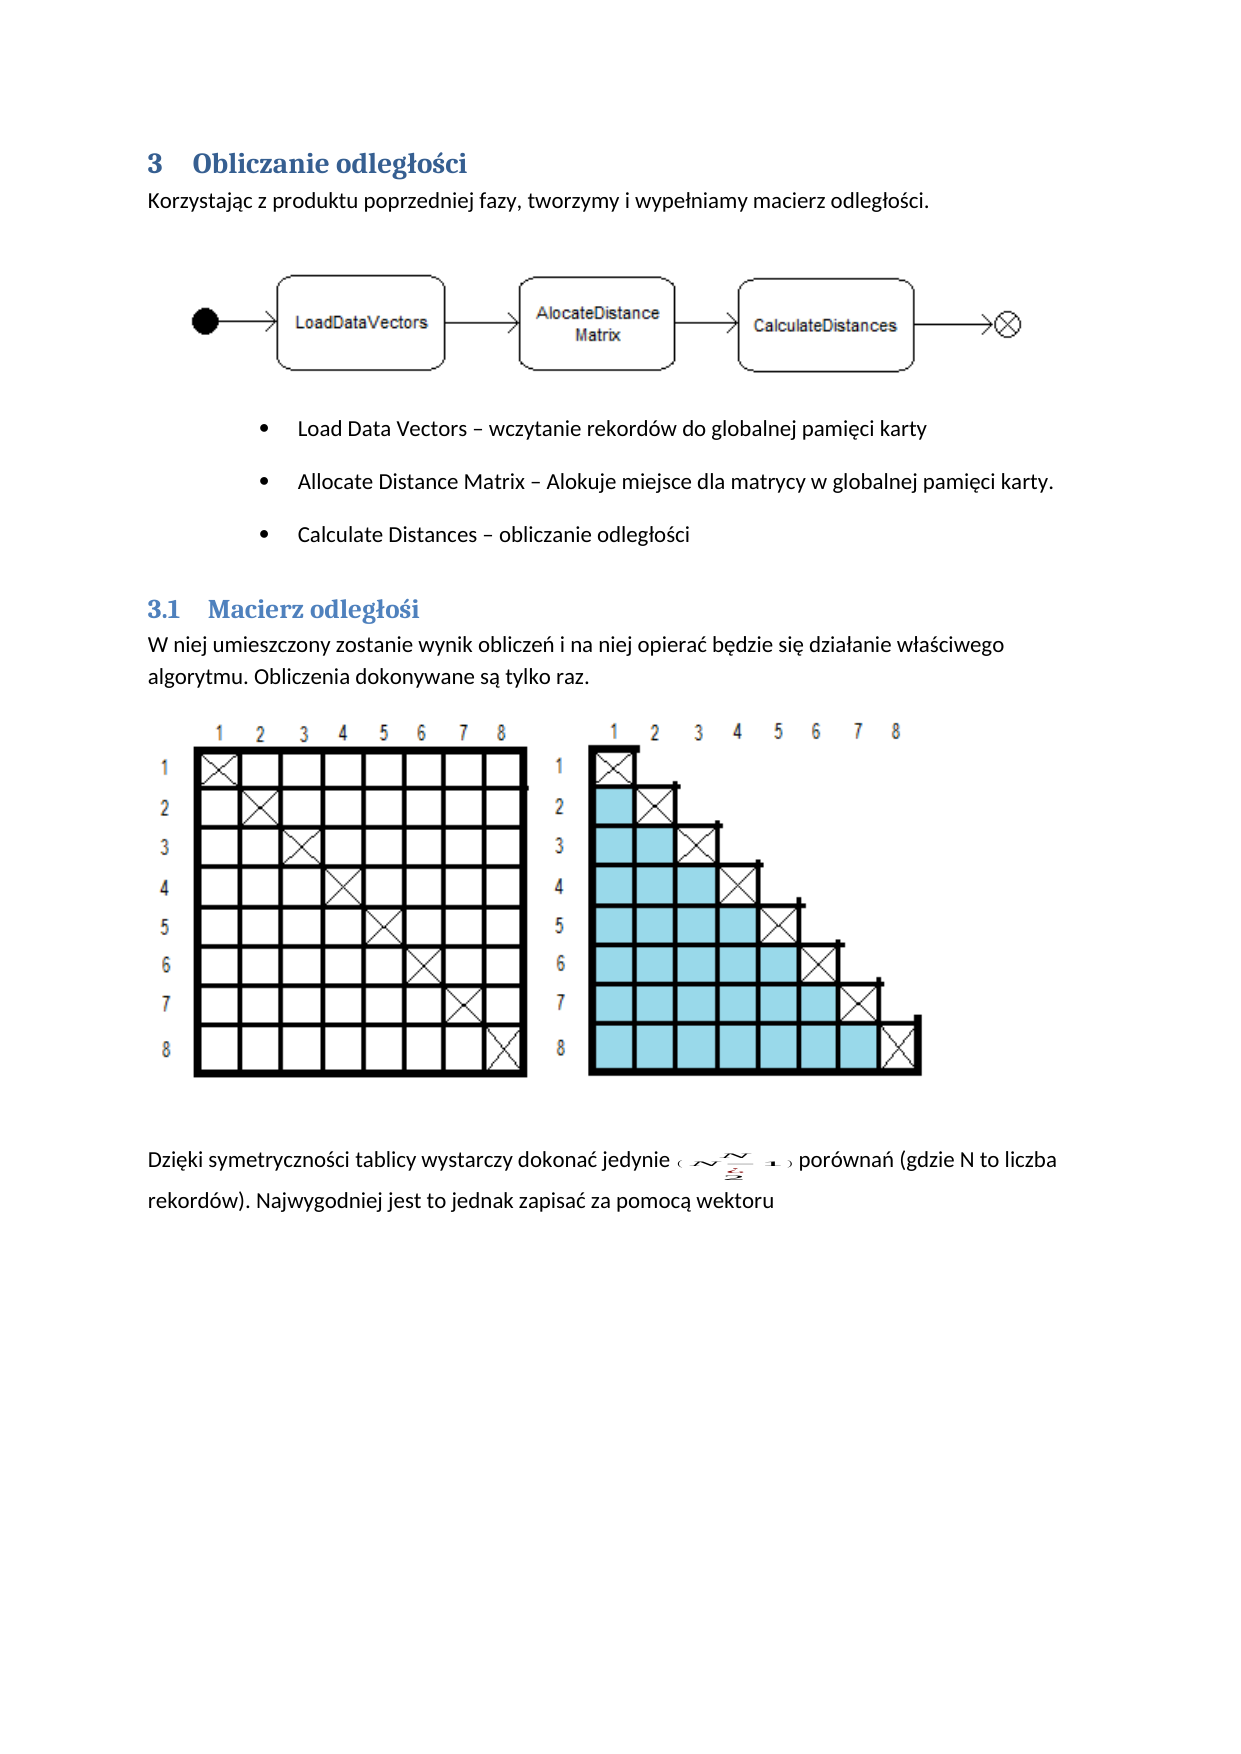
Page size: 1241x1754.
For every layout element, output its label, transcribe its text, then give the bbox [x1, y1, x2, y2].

list Load Data Vectors – wczytanie rekordów do globalnej pamięci karty [260, 414, 1093, 442]
text Korzystając z produktu poprzedniej fazy, tworzymy i wypełniamy macierz odległości. [148, 186, 1093, 214]
text W niej umieszczony zostanie wynik obliczeń i na niej opierać będzie się działanie właściwego algorytmu. Obliczenia dokonywane są tylko raz. [148, 630, 1093, 690]
subtitle Obliczanie odległości [148, 148, 1093, 181]
subtitle Macierz odległośi [148, 594, 1093, 625]
list Calculate Distances – obliczanie odległości [260, 520, 1093, 548]
list Allocate Distance Matrix – Alokuje miejsce dla matrycy w globalnej pamięci karty. [260, 467, 1093, 495]
text Dzięki symetryczności tablicy wystarczy dokonać jedynie porównań (gdzie N to liczba rekordów). Najwygodniej jest to jednak zapisać za pomocą wektoru [148, 1145, 1093, 1214]
